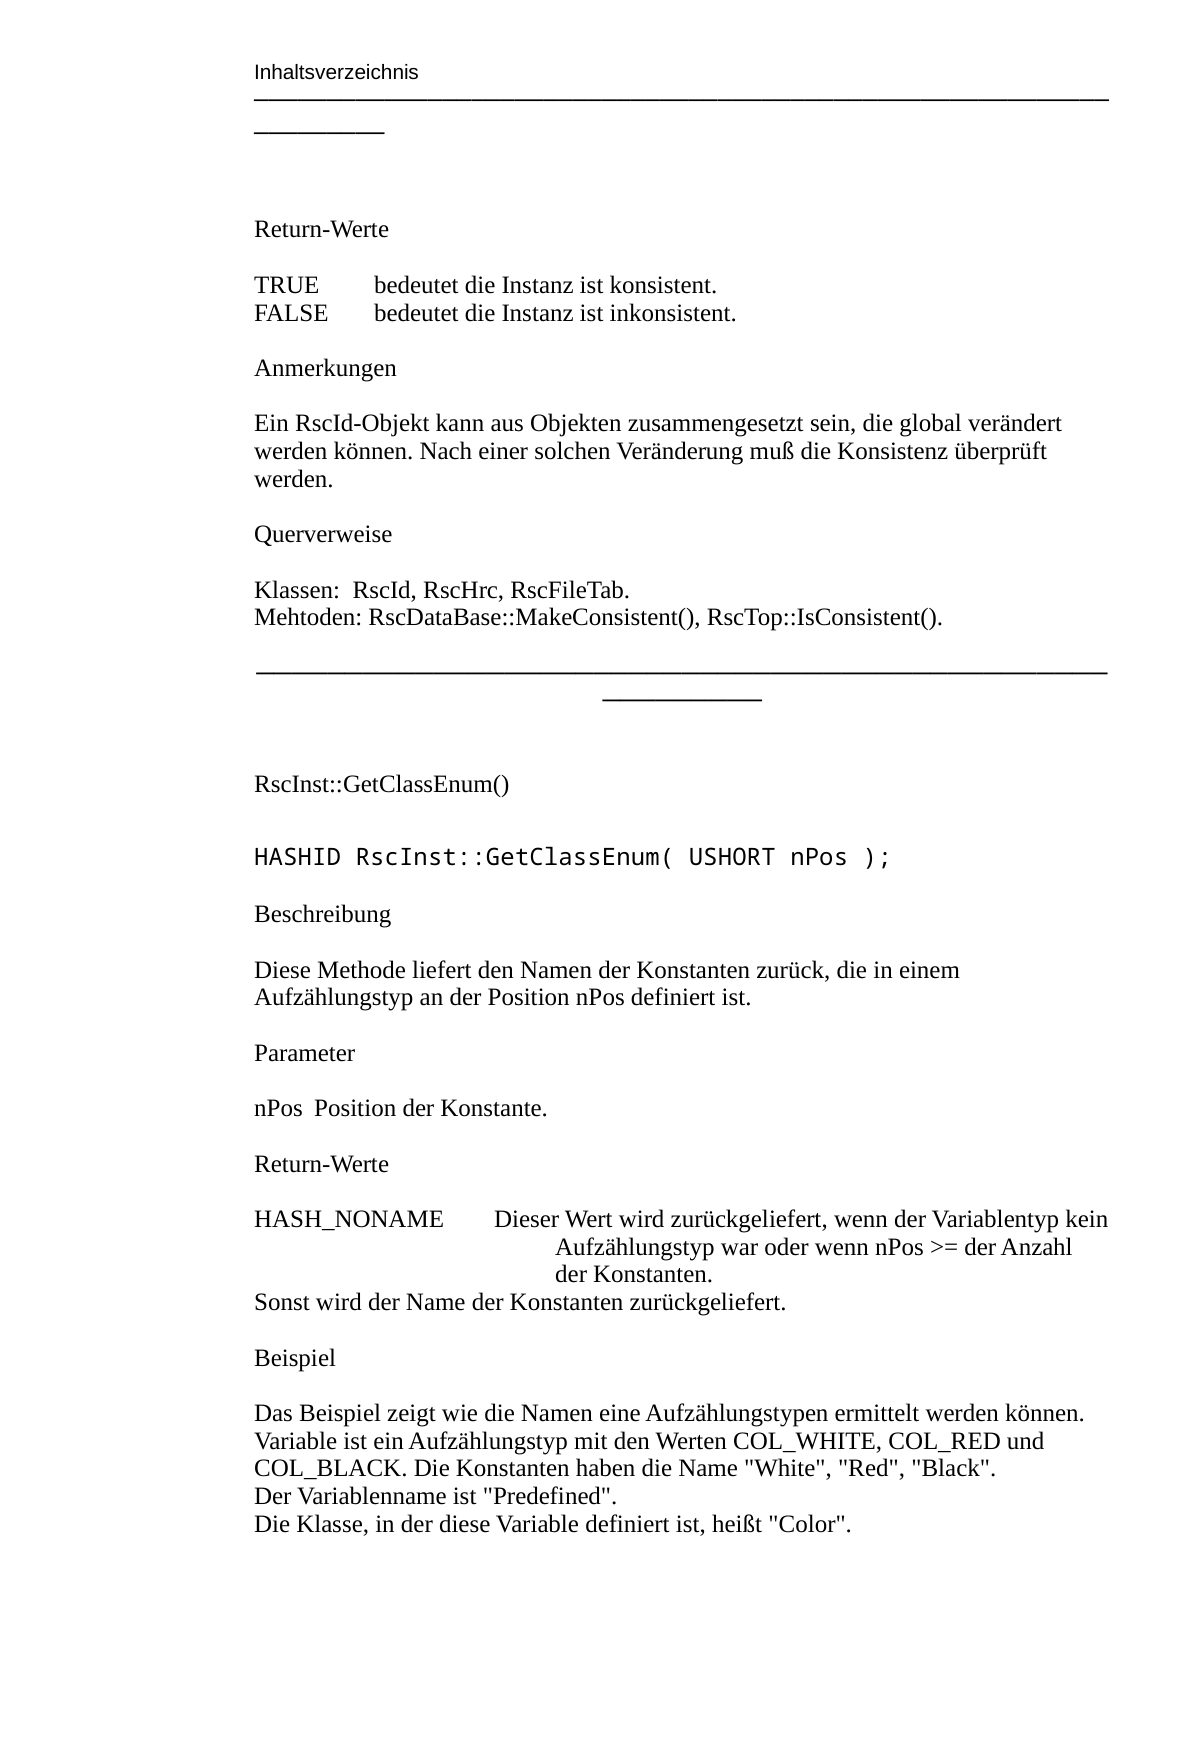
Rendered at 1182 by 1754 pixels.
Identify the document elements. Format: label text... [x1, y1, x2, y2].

text Parameter [254, 1039, 1110, 1067]
text Klassen: RscId, RscHrc, RscFileTab. [254, 576, 1110, 603]
text Return-Werte [254, 216, 1110, 243]
text Ein RscId-Objekt kann aus Objekten zusammengesetzt sein, die global verändert werden können. Nach einer solchen Veränderung muß die Konsistenz überprüft werden. [254, 409, 1110, 493]
text Der Variablenname ist "Predefined". [254, 1482, 1110, 1510]
text Die Klasse, in der diese Variable definiert ist, heißt "Color". [254, 1510, 1110, 1538]
text Variable ist ein Aufzählungstyp mit den Werten COL_WHITE, COL_RED und COL_BLACK. Die Konstanten haben die Name "White", "Red", "Black". [254, 1427, 1110, 1482]
list HASHID RscInst::GetClassEnum( USHORT nPos ); [254, 840, 1110, 873]
text Return-Werte [254, 1150, 1110, 1177]
text TRUE bedeutet die Instanz ist konsistent. [254, 271, 1110, 299]
text nPos Position der Konstante. [254, 1094, 1110, 1122]
text Mehtoden: RscDataBase::MakeConsistent(), RscTop::IsConsistent(). [254, 603, 1110, 631]
text Querverweise [254, 520, 1110, 548]
text Anmerkungen [254, 354, 1110, 382]
text ───────────────────────────────────────────────────────── [254, 659, 1110, 714]
text RscInst::GetClassEnum() [254, 770, 1110, 798]
text Beschreibung [254, 900, 1110, 928]
text Diese Methode liefert den Namen der Konstanten zurück, die in einem Aufzählungstyp an der Position nPos definiert ist. [254, 956, 1110, 1011]
text Beispiel [254, 1344, 1110, 1371]
text Sonst wird der Name der Konstanten zurückgeliefert. [254, 1288, 1110, 1316]
text HASH_NONAME Dieser Wert wird zurückgeliefert, wenn der Variablentyp kein Aufzählungstyp war oder wenn nPos >= der Anzahl der Konstanten. [254, 1205, 1110, 1288]
text FALSE bedeutet die Instanz ist inkonsistent. [254, 299, 1110, 326]
text Das Beispiel zeigt wie die Namen eine Aufzählungstypen ermittelt werden können. [254, 1399, 1110, 1427]
